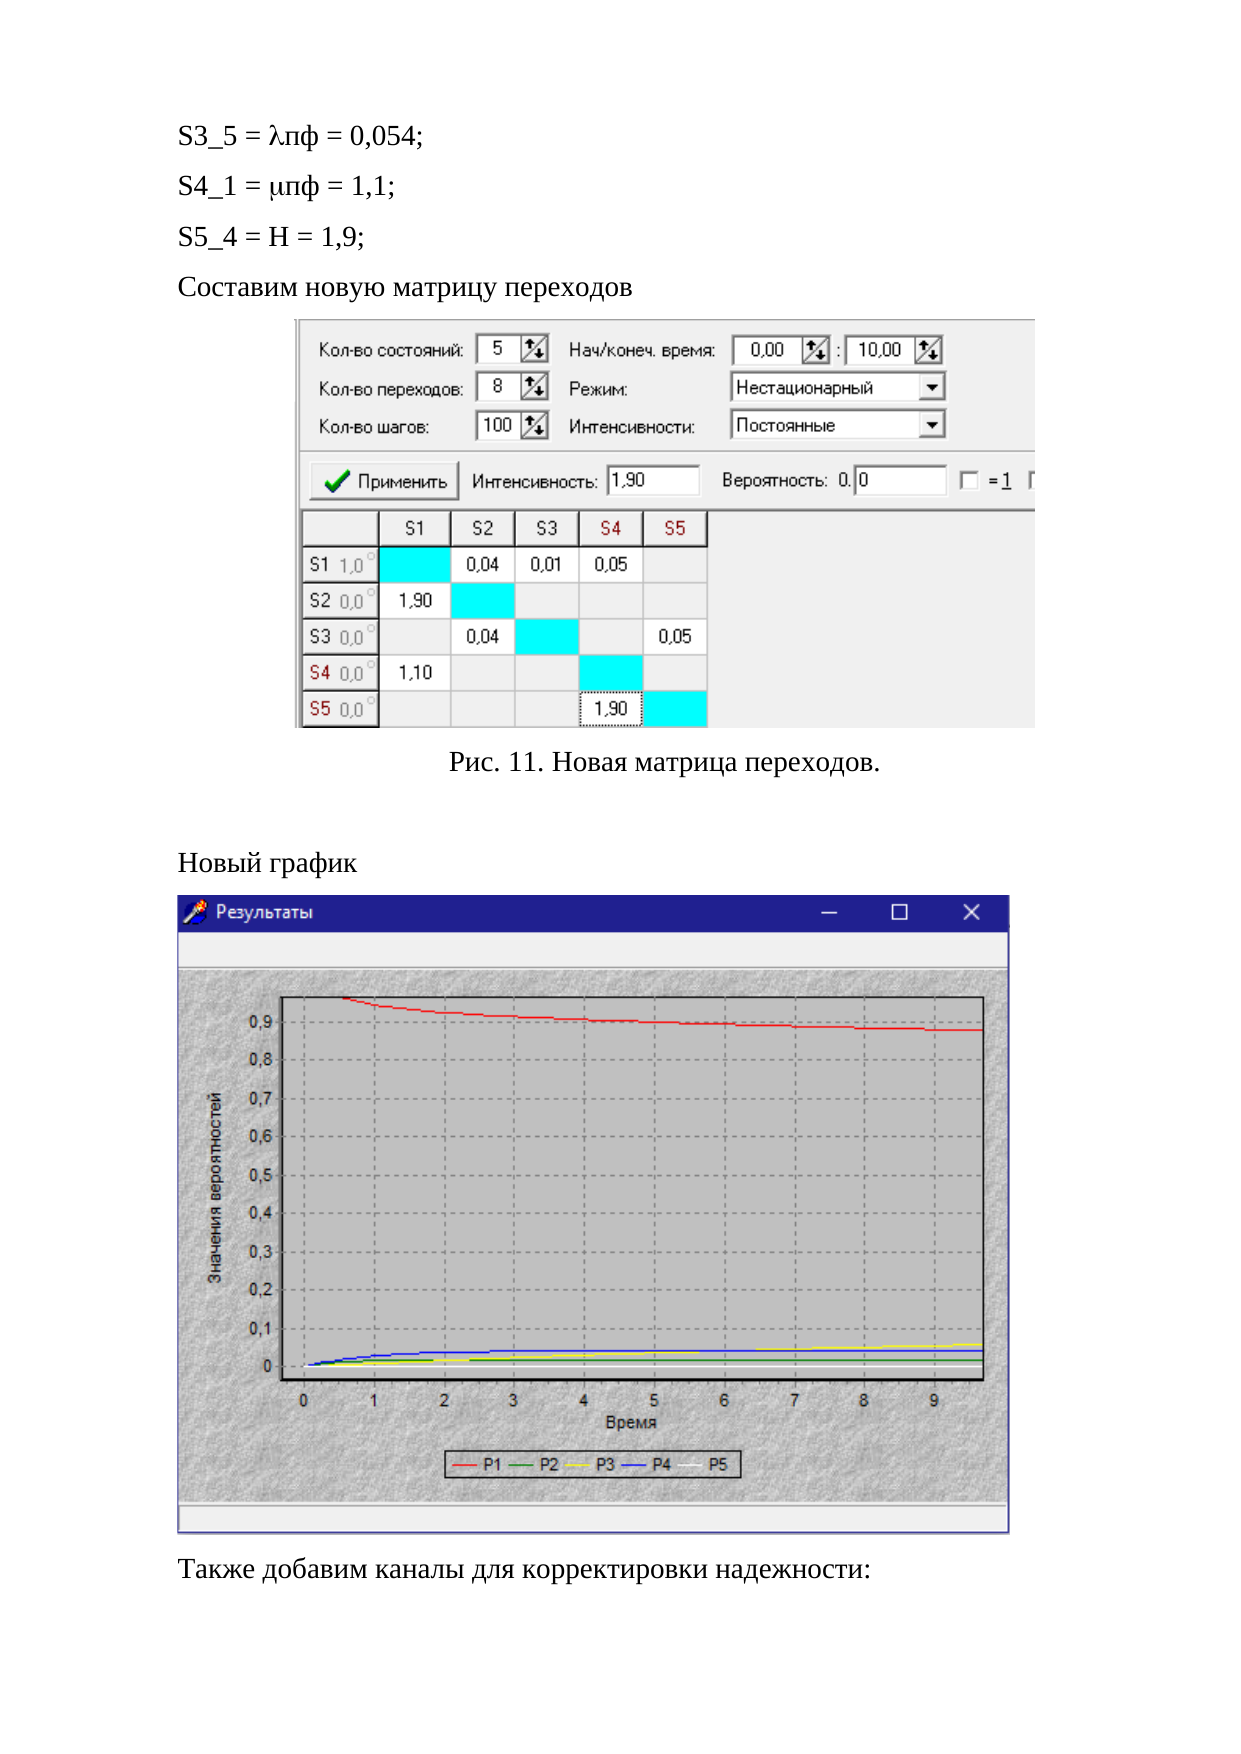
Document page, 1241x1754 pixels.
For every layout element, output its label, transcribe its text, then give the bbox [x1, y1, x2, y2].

text S3_5 = пф = 0,054; [177, 118, 1152, 152]
picture [294, 319, 1035, 728]
text Также добавим каналы для корректировки надежности: [177, 1551, 1152, 1584]
text Рис. 11. Новая матрица переходов. [177, 744, 1152, 778]
text S5_4 = H = 1,9; [177, 219, 1152, 252]
text Составим новую матрицу переходов [177, 269, 1152, 303]
picture [177, 895, 1010, 1535]
text Новый график [177, 845, 1152, 878]
text S4_1 = пф = 1,1; [177, 168, 1152, 202]
